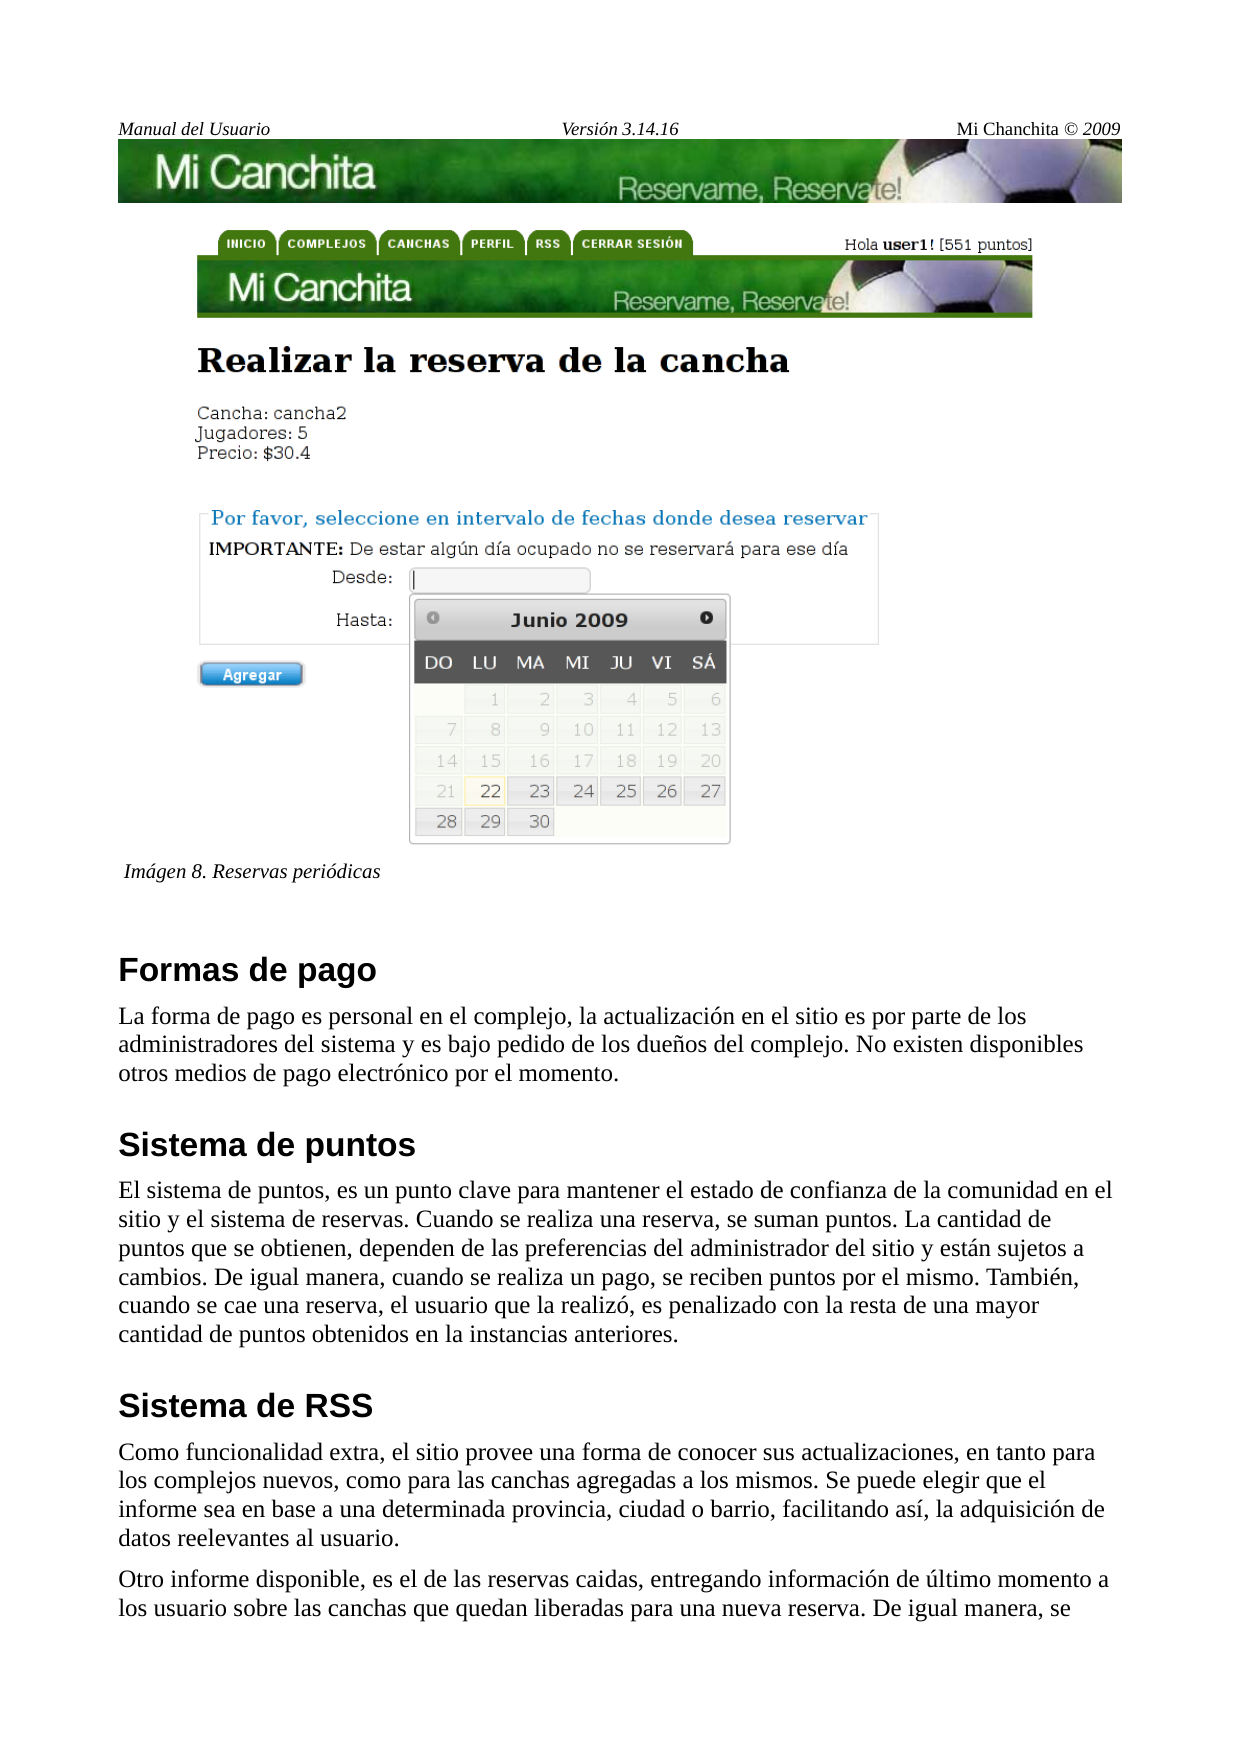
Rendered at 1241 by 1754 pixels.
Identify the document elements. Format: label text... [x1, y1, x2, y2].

text Imágen 8. Reservas periódicas [124, 225, 1116, 883]
subtitle Formas de pago [118, 949, 1122, 988]
text Como funcionalidad extra, el sitio provee una forma de conocer sus actualizaciones, en tanto para los complejos nuevos, como para las canchas agregadas a los mismos. Se puede elegir que el informe sea en base a una determinada provincia, ciudad o barrio, facilitando así, la adquisición de datos reelevantes al usuario. [118, 1437, 1122, 1552]
text Otro informe disponible, es el de las reservas caidas, entregando información de último momento a los usuario sobre las canchas que quedan liberadas para una nueva reserva. De igual manera, se [118, 1564, 1122, 1622]
subtitle Sistema de puntos [118, 1124, 1122, 1163]
subtitle Sistema de RSS [118, 1386, 1122, 1424]
text La forma de pago es personal en el complejo, la actualización en el sitio es por parte de los administradores del sistema y es bajo pedido de los dueños del complejo. No existen disponibles otros medios de pago electrónico por el momento. [118, 1001, 1122, 1087]
picture [193, 228, 1047, 860]
picture [118, 139, 1122, 203]
text El sistema de puntos, es un punto clave para mantener el estado de confianza de la comunidad en el sitio y el sistema de reservas. Cuando se realiza una reserva, se suman puntos. La cantidad de puntos que se obtienen, dependen de las preferencias del administrador del sitio y están sujetos a cambios. De igual manera, cuando se realiza un pago, se reciben puntos por el mismo. También, cuando se cae una reserva, el usuario que la realizó, es penalizado con la resta de una mayor cantidad de puntos obtenidos en la instancias anteriores. [118, 1176, 1122, 1348]
